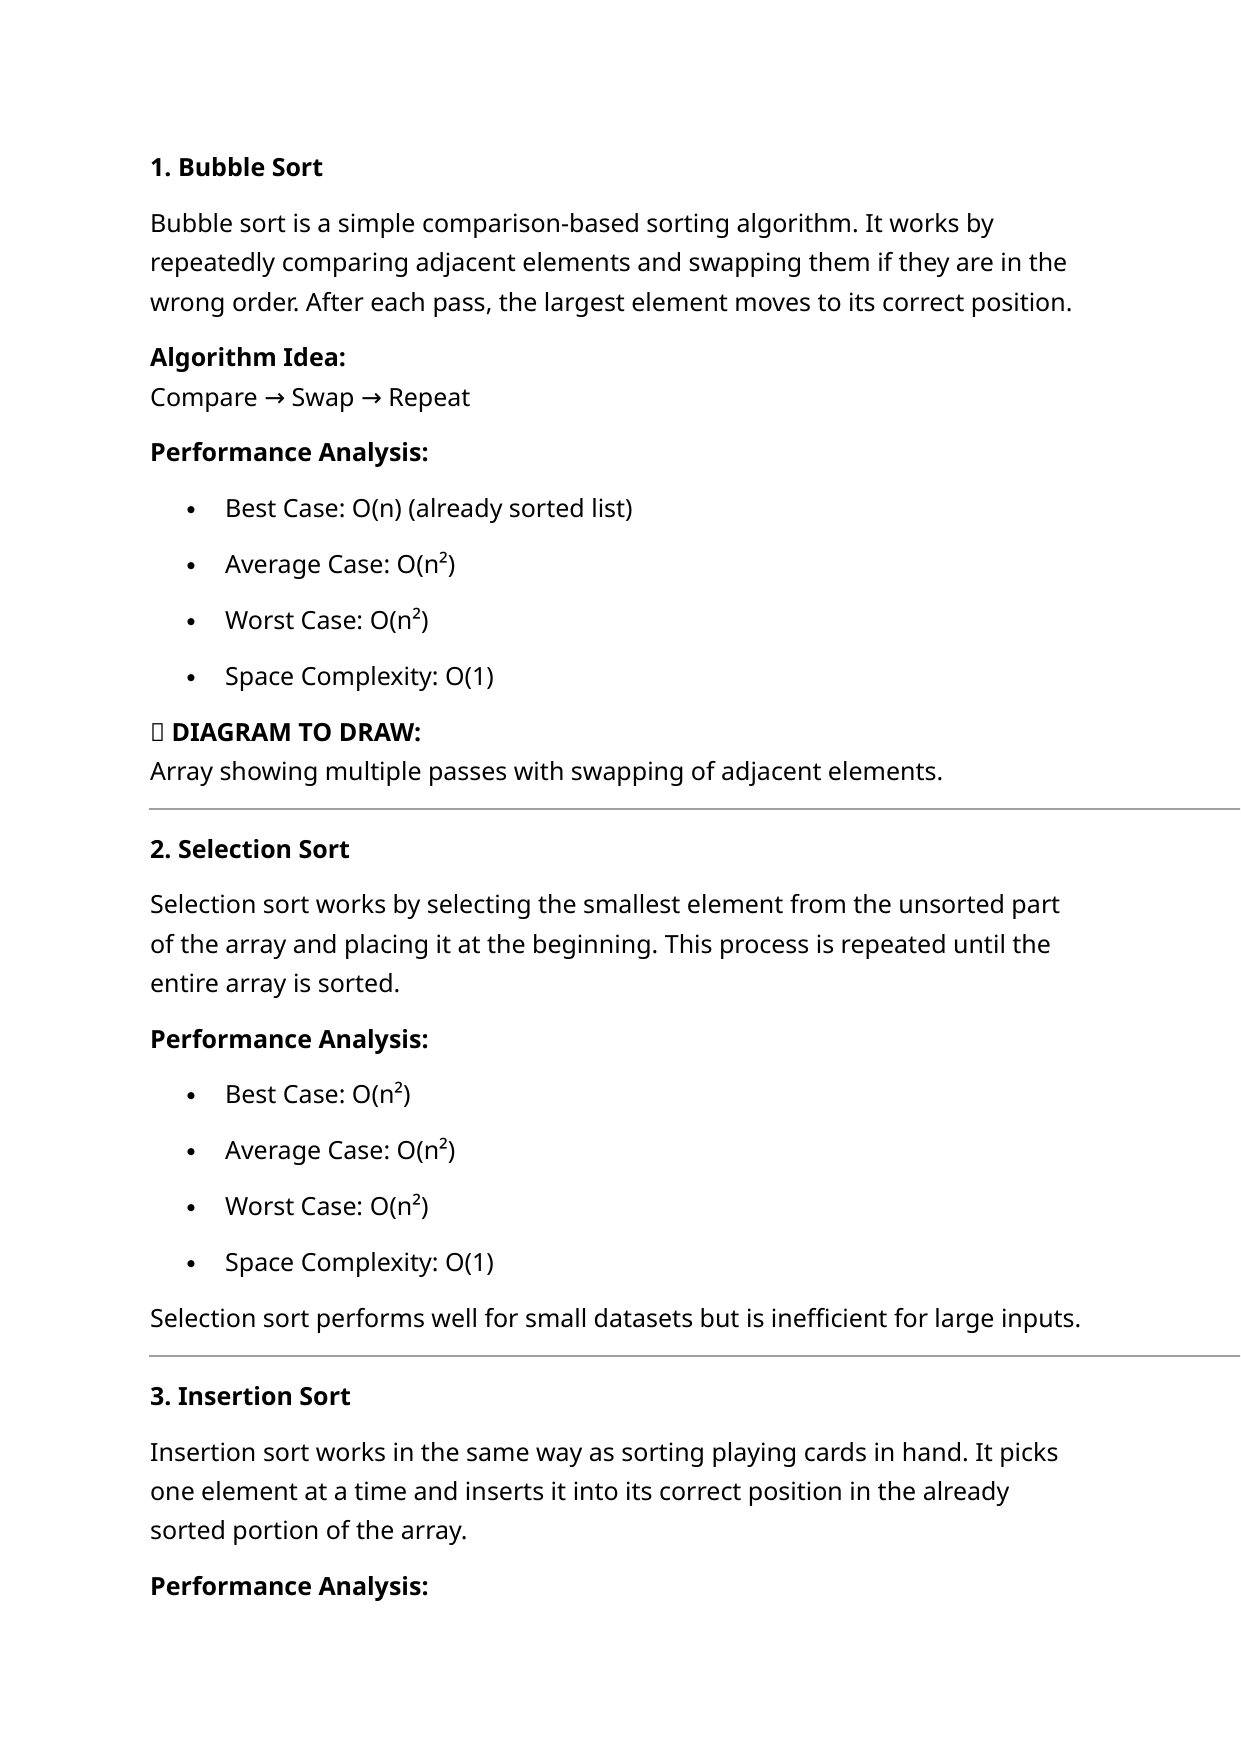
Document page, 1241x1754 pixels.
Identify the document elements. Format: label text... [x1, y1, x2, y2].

list Average Case: O(n²) [187, 547, 1090, 581]
text Insertion sort works in the same way as sorting playing cards in hand. It picks one element at a time and inserts it into its correct position in the already sorted portion of the array. [150, 1434, 1090, 1547]
text 2. Selection Sort [150, 831, 1090, 865]
text 📌 DIAGRAM TO DRAW: Array showing multiple passes with swapping of adjacent elements. [150, 714, 1090, 787]
text Performance Analysis: [150, 1021, 1090, 1055]
text 3. Insertion Sort [150, 1378, 1090, 1412]
text 1. Bubble Sort [150, 150, 1090, 184]
text Selection sort performs well for small datasets but is inefficient for large inputs. [150, 1300, 1090, 1334]
text Selection sort works by selecting the smallest element from the unsorted part of the array and placing it at the beginning. This process is repeated until the entire array is sorted. [150, 887, 1090, 999]
text Performance Analysis: [150, 435, 1090, 469]
text Performance Analysis: [150, 1568, 1090, 1602]
text Algorithm Idea: Compare → Swap → Repeat [150, 340, 1090, 413]
text Bubble sort is a simple comparison-based sorting algorithm. It works by repeatedly comparing adjacent elements and swapping them if they are in the wrong order. After each pass, the largest element moves to its correct position. [150, 206, 1090, 318]
list Best Case: O(n) (already sorted list) [187, 491, 1090, 525]
list Best Case: O(n²) [187, 1077, 1090, 1111]
list Worst Case: O(n²) [187, 1189, 1090, 1223]
list Average Case: O(n²) [187, 1133, 1090, 1167]
list Worst Case: O(n²) [187, 602, 1090, 637]
list Space Complexity: O(1) [187, 1244, 1090, 1279]
list Space Complexity: O(1) [187, 658, 1090, 692]
